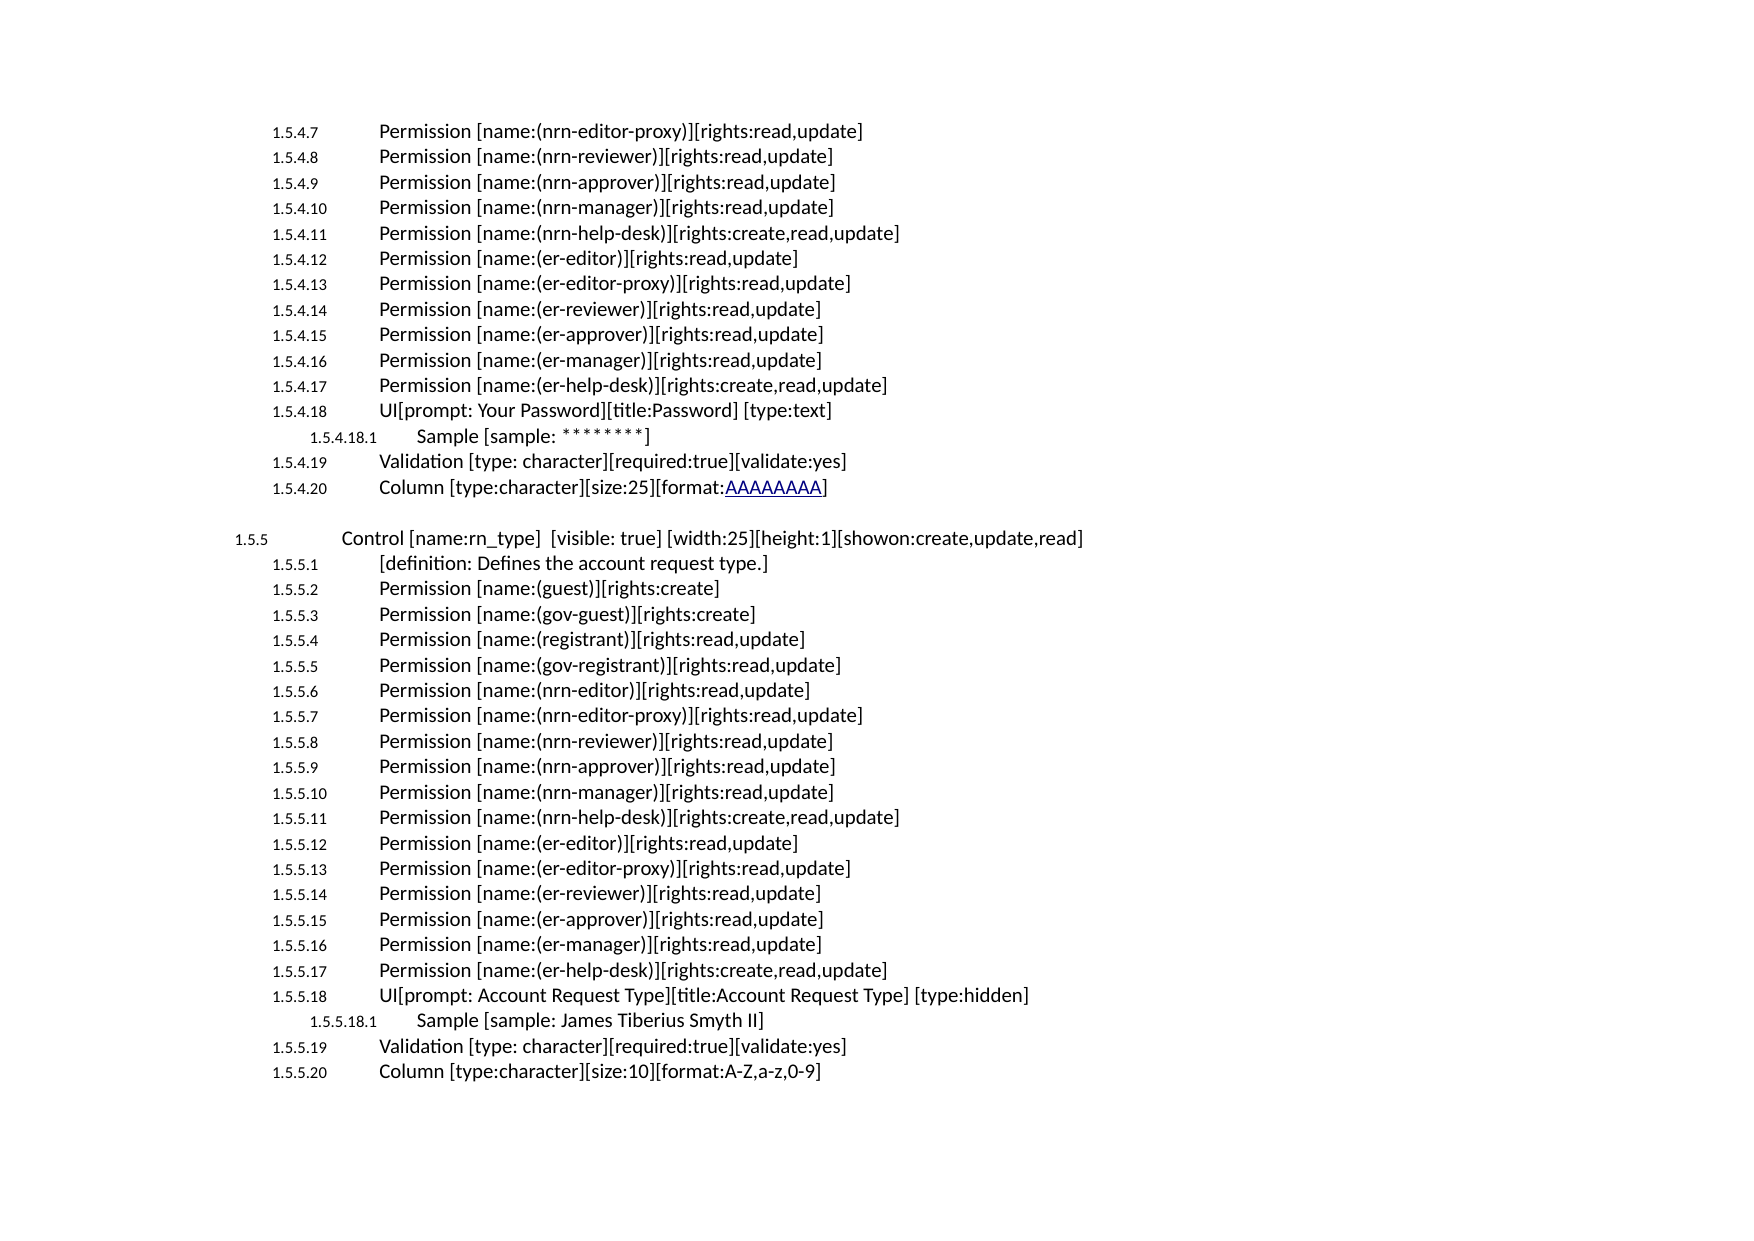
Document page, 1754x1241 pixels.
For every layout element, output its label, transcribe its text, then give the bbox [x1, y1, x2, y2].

list Permission [name:(er-editor)][rights:read,update] [268, 830, 1636, 855]
list Permission [name:(nrn-help-desk)][rights:create,read,update] [268, 804, 1636, 830]
list Permission [name:(nrn-approver)][rights:read,update] [268, 753, 1636, 779]
list Permission [name:(er-manager)][rights:read,update] [268, 931, 1636, 957]
list Permission [name:(nrn-reviewer)][rights:read,update] [268, 728, 1636, 753]
list UI[prompt: Your Password][title:Password] [type:text] [268, 398, 1636, 423]
list Permission [name:(guest)][rights:create] [268, 576, 1636, 601]
list Permission [name:(gov-registrant)][rights:read,update] [268, 652, 1636, 677]
list Permission [name:(er-approver)][rights:read,update] [268, 906, 1636, 931]
list Permission [name:(er-editor)][rights:read,update] [268, 245, 1636, 271]
list Permission [name:(nrn-editor)][rights:read,update] [268, 677, 1636, 703]
list Control [name:rn_type] [visible: true] [width:25][height:1][showon:create,update,read] [231, 525, 1636, 550]
list Permission [name:(nrn-manager)][rights:read,update] [268, 779, 1636, 804]
list Permission [name:(er-reviewer)][rights:read,update] [268, 296, 1636, 321]
list Column [type:character][size:10][format:A-Z,a-z,0-9] [268, 1058, 1636, 1084]
list Permission [name:(nrn-reviewer)][rights:read,update] [268, 143, 1636, 169]
list Permission [name:(er-help-desk)][rights:create,read,update] [268, 372, 1636, 398]
list Permission [name:(nrn-help-desk)][rights:create,read,update] [268, 220, 1636, 245]
list Sample [sample: ********] [306, 423, 1636, 448]
list Permission [name:(er-reviewer)][rights:read,update] [268, 881, 1636, 906]
list UI[prompt: Account Request Type][title:Account Request Type] [type:hidden] [268, 982, 1636, 1008]
list Validation [type: character][required:true][validate:yes] [268, 448, 1636, 474]
list Permission [name:(er-editor-proxy)][rights:read,update] [268, 855, 1636, 881]
list Permission [name:(er-approver)][rights:read,update] [268, 321, 1636, 347]
list Sample [sample: James Tiberius Smyth II] [306, 1008, 1636, 1033]
list Permission [name:(registrant)][rights:read,update] [268, 626, 1636, 652]
list Permission [name:(nrn-approver)][rights:read,update] [268, 169, 1636, 194]
list Validation [type: character][required:true][validate:yes] [268, 1033, 1636, 1058]
list Permission [name:(gov-guest)][rights:create] [268, 601, 1636, 626]
list Permission [name:(er-editor-proxy)][rights:read,update] [268, 271, 1636, 296]
list Permission [name:(er-help-desk)][rights:create,read,update] [268, 957, 1636, 982]
list Permission [name:(nrn-editor-proxy)][rights:read,update] [268, 703, 1636, 728]
list Permission [name:(er-manager)][rights:read,update] [268, 347, 1636, 372]
list Column [type:character][size:25][format:AAAAAAAA] [268, 474, 1636, 499]
list Permission [name:(nrn-manager)][rights:read,update] [268, 194, 1636, 220]
list [definition: Defines the account request type.] [268, 550, 1636, 576]
list Permission [name:(nrn-editor-proxy)][rights:read,update] [268, 118, 1636, 143]
